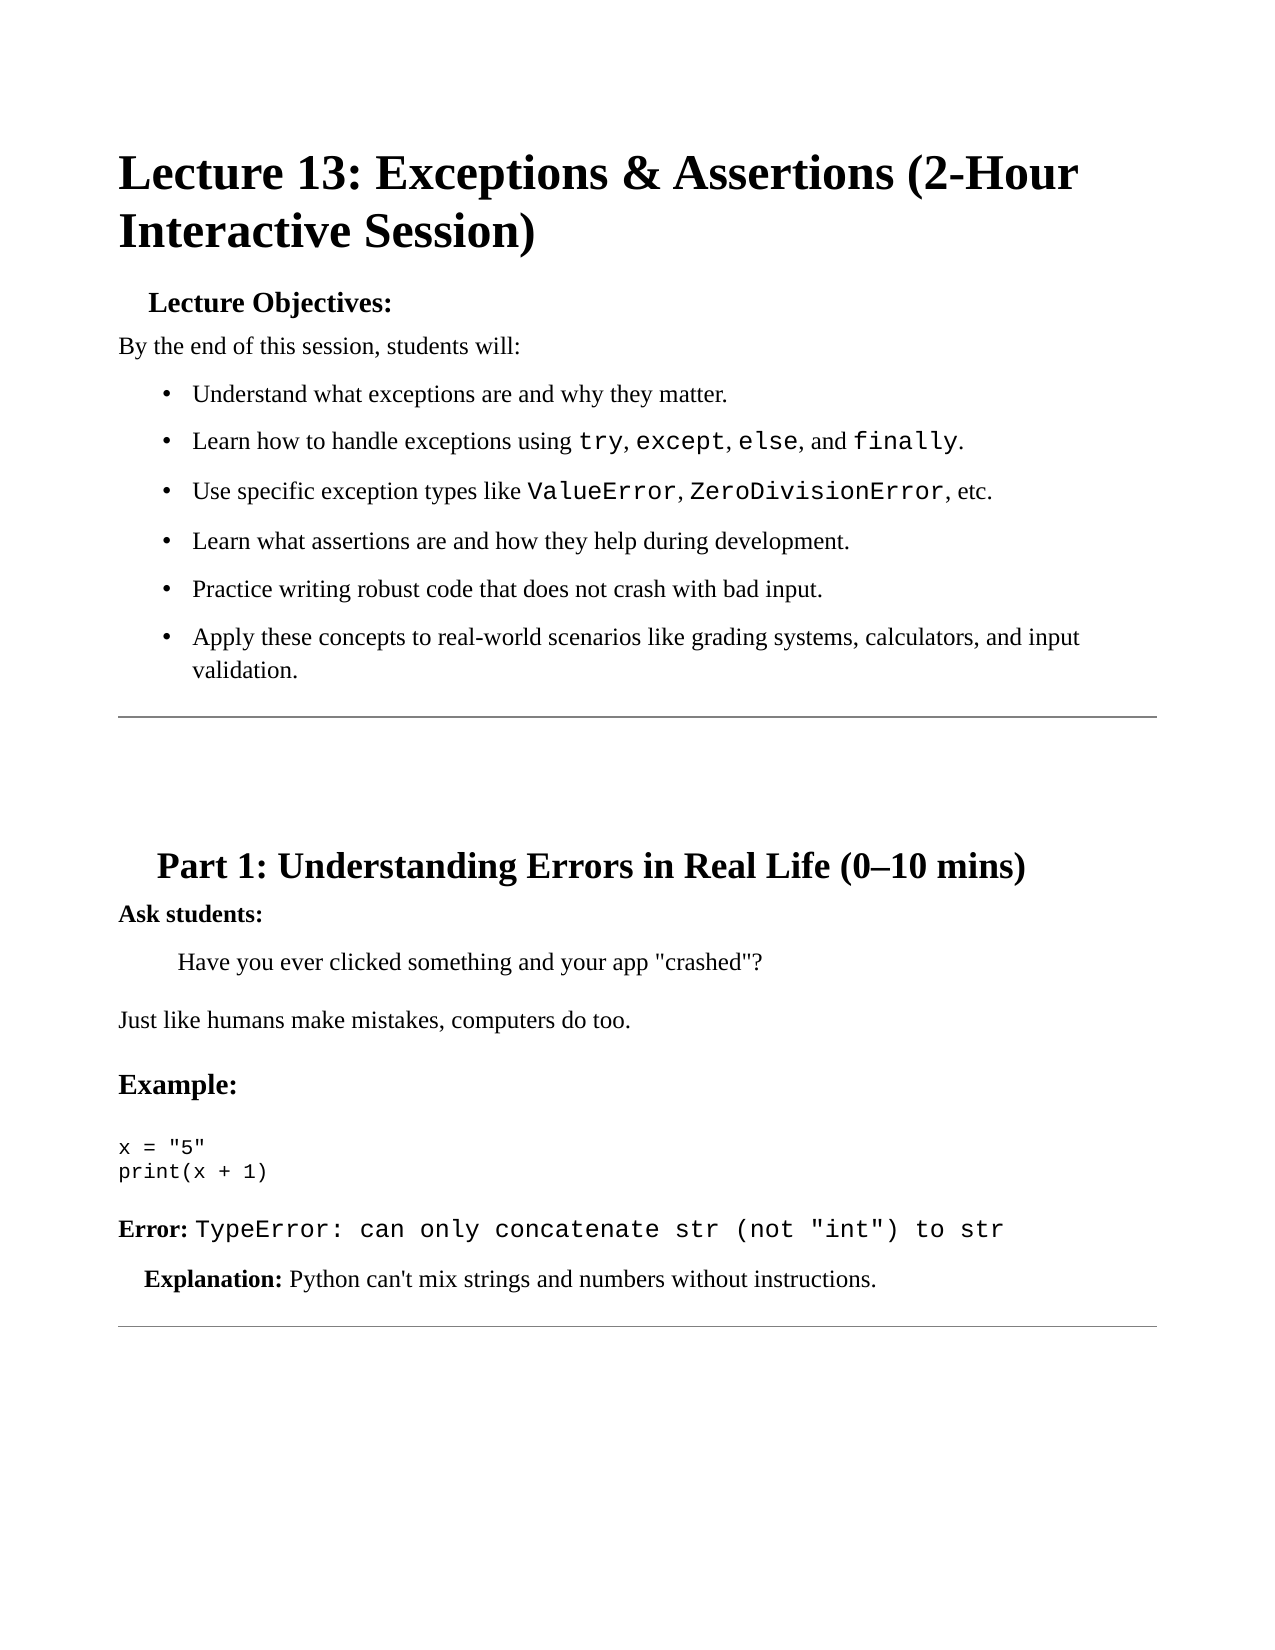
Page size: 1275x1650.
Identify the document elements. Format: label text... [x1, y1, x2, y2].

text By the end of this session, students will: [118, 331, 1157, 360]
text print(x + 1) [118, 1161, 1157, 1184]
list Learn what assertions are and how they help during development. [162, 526, 1157, 555]
list Learn how to handle exceptions using try, except, else, and finally. [162, 426, 1157, 457]
text 💡 Explanation: Python can't mix strings and numbers without instructions. [118, 1264, 1157, 1293]
text Have you ever clicked something and your app "crashed"? [177, 947, 1098, 976]
list Use specific exception types like ValueError, ZeroDivisionError, etc. [162, 476, 1157, 507]
list Practice writing robust code that does not crash with bad input. [162, 574, 1157, 603]
text Error: TypeError: can only concatenate str (not "int") to str [118, 1214, 1157, 1245]
subtitle 📌 Part 1: Understanding Errors in Real Life (0–10 mins) [118, 844, 1157, 887]
subtitle Example: [118, 1067, 1157, 1101]
list Understand what exceptions are and why they matter. [162, 379, 1157, 408]
list Apply these concepts to real-world scenarios like grading systems, calculators, and input validation. [162, 622, 1157, 683]
subtitle Lecture 13: Exceptions & Assertions (2-Hour Interactive Session) [118, 143, 1157, 258]
subtitle 🧠 Lecture Objectives: [118, 285, 1157, 319]
text Just like humans make mistakes, computers do too. [118, 1005, 1157, 1034]
text Ask students: [118, 899, 1157, 928]
text x = "5" [118, 1137, 1157, 1161]
